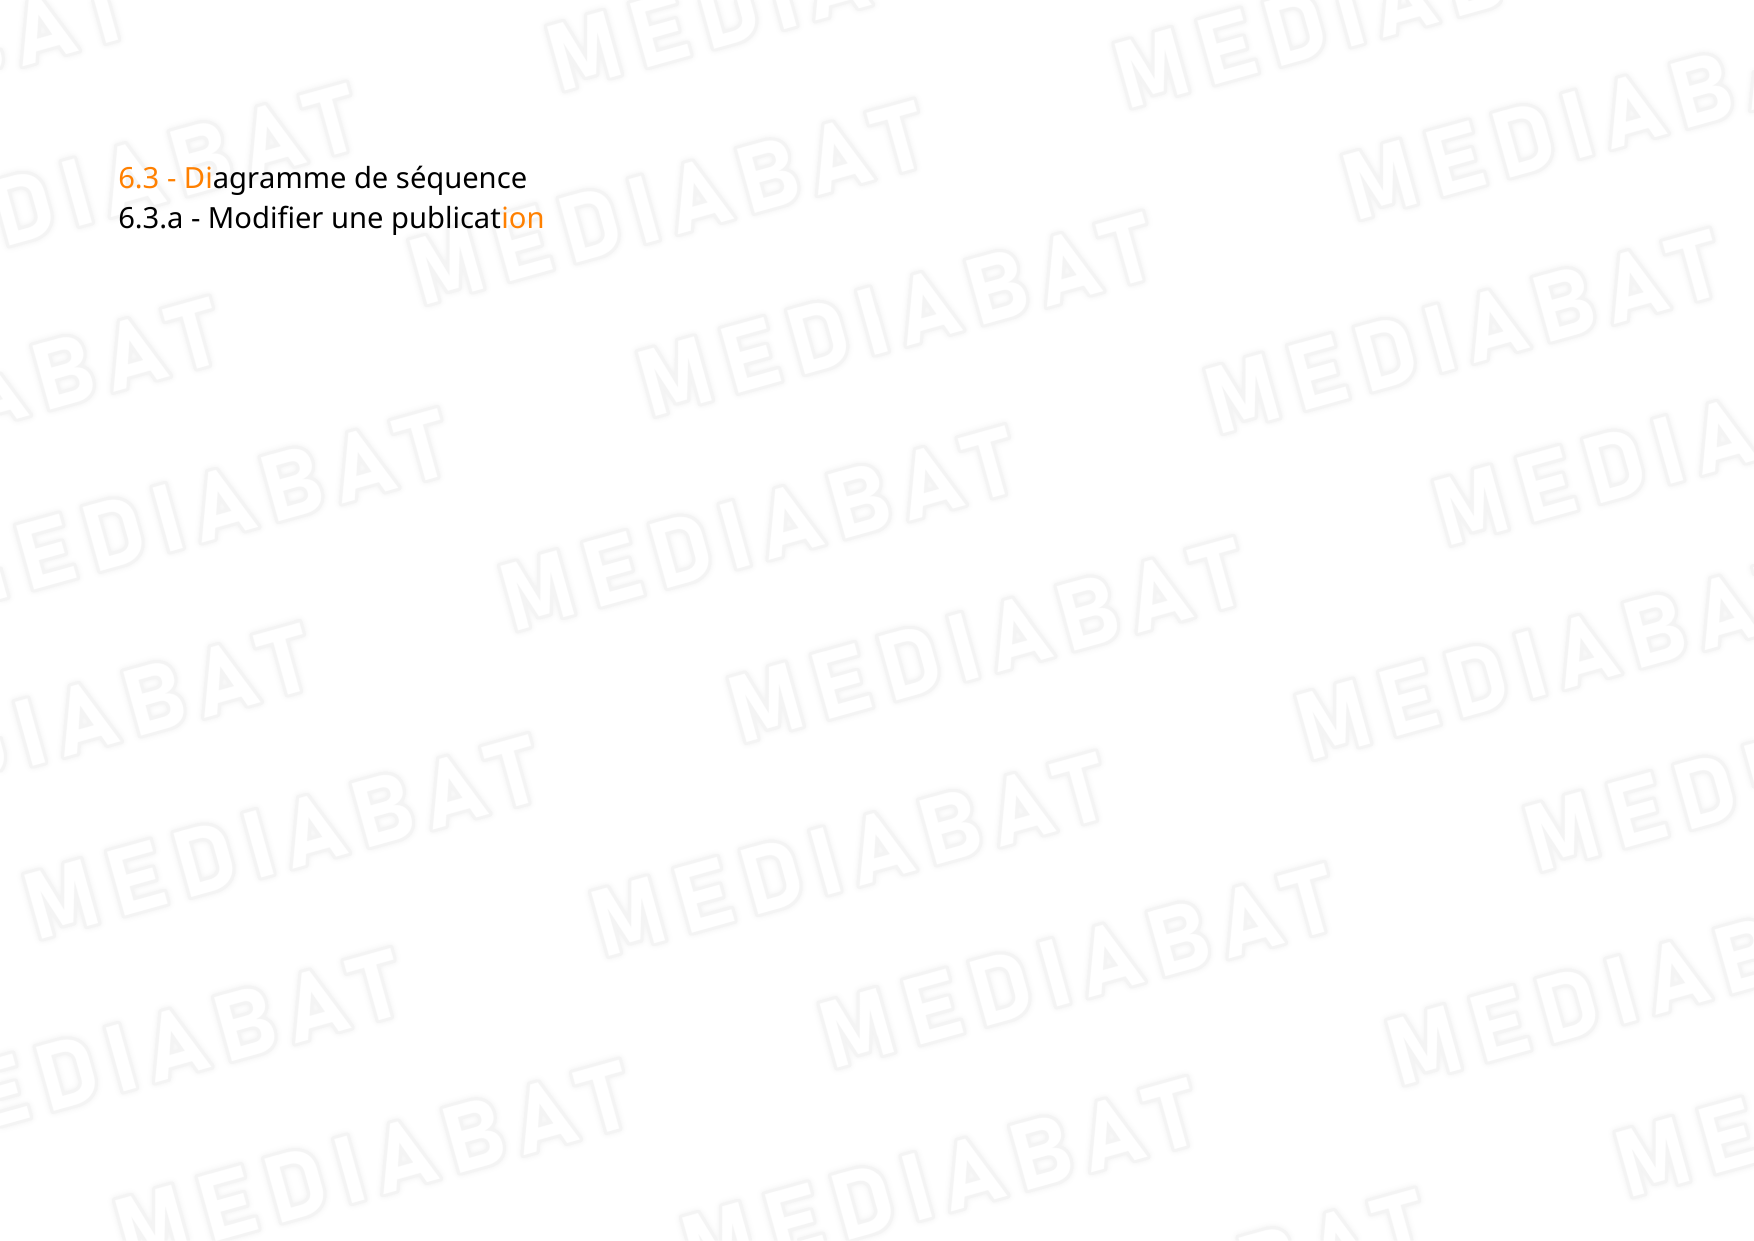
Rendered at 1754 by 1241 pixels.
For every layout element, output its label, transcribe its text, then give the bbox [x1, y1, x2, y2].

picture [0, 0, 1754, 1241]
text 6.3.a - Modifier une publication [118, 197, 1636, 237]
text 6.3 - Diagramme de séquence [118, 158, 1636, 197]
